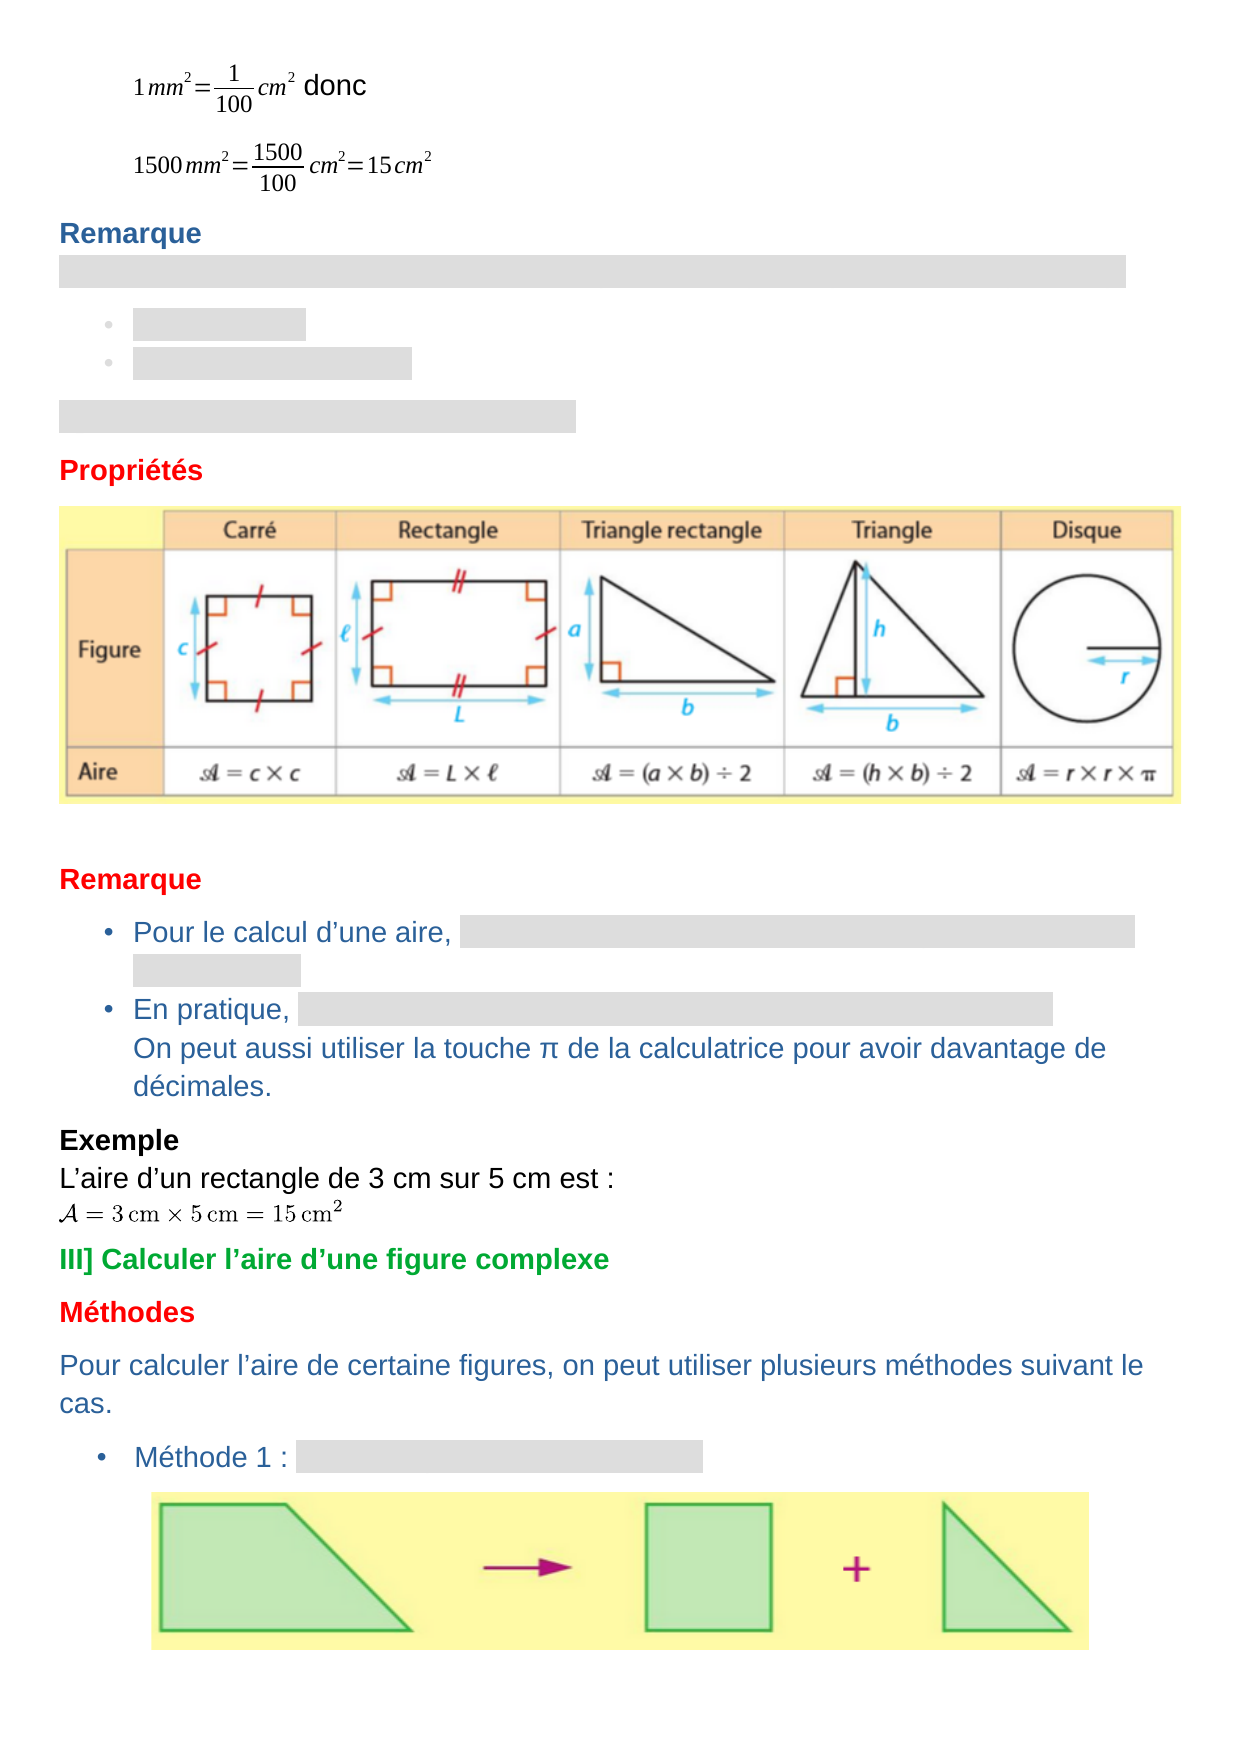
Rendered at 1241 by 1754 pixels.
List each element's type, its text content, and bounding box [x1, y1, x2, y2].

text Remarque Pour mesurer l’aire d’un terrain, on utilise plutôt l’are (noté a) et l’hectare (noté ha). [59, 216, 1181, 288]
list Pour le calcul d’une aire, toutes les longueurs doivent être exprimées dans la même unité. [103, 915, 1181, 987]
text Méthodes [59, 1295, 1181, 1328]
list En pratique, on utilise souvent 3,14 comme valeur approchée de π (pi). On peut aussi utiliser la touche π de la calculatrice pour avoir davantage de décimales. [103, 992, 1181, 1103]
list 1 ha = 100 a = 1 hm² [103, 347, 1181, 380]
picture [59, 506, 1182, 804]
list Méthode 1 : on décompose et on additionne [97, 1439, 1181, 1473]
picture [151, 1492, 1089, 1650]
text Exemple L’aire d’un rectangle de 3 cm sur 5 cm est : [59, 1123, 1181, 1223]
list 1 a = 100 m² [103, 308, 1181, 342]
text II] Calculer une aire avec une formule [59, 400, 1181, 433]
text Propriétés [59, 453, 1181, 487]
list donc [103, 59, 1181, 118]
text Remarque [59, 862, 1181, 895]
text III] Calculer l’aire d’une figure complexe [59, 1242, 1181, 1275]
text Pour calculer l’aire de certaine figures, on peut utiliser plusieurs méthodes suivant le cas. [59, 1348, 1181, 1420]
